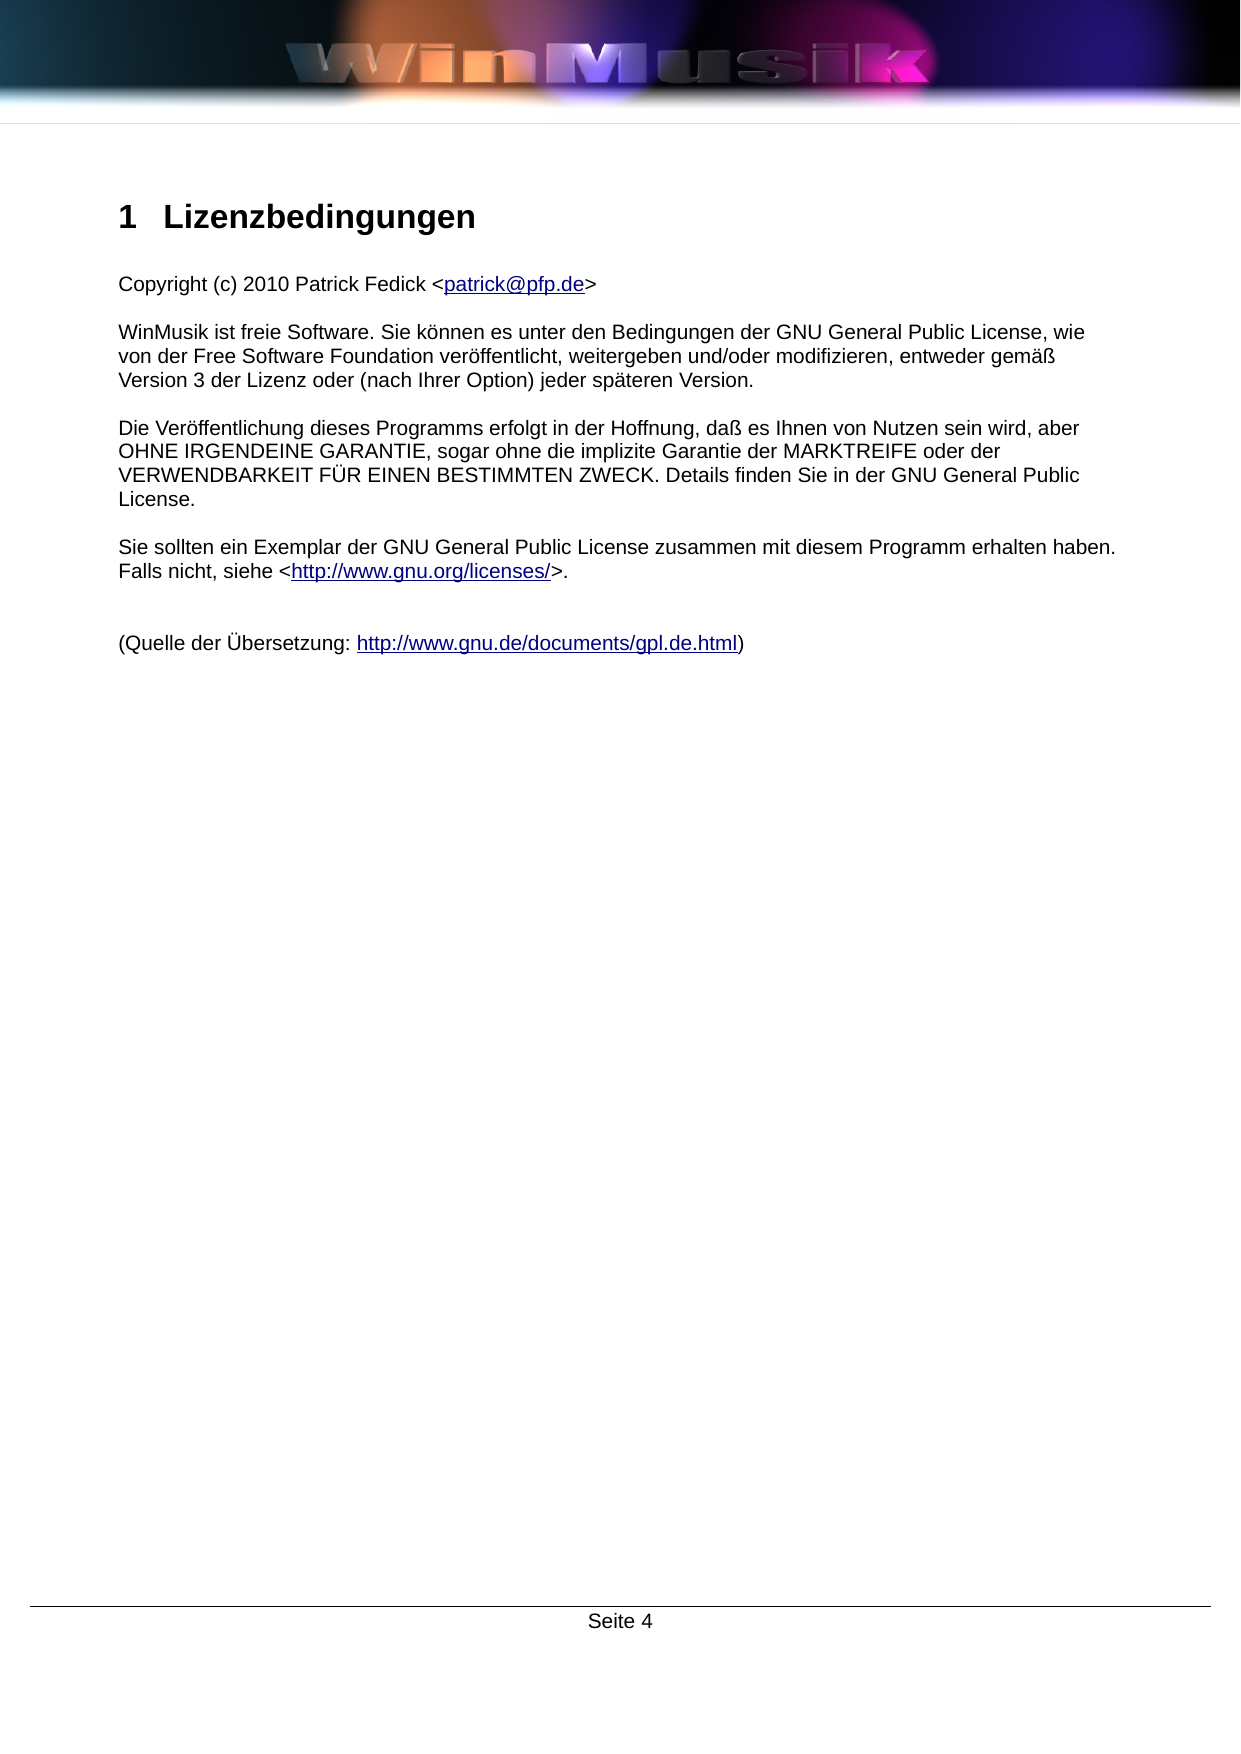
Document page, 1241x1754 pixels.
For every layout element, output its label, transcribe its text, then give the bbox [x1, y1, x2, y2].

text Copyright (c) 2010 Patrick Fedick <patrick@pfp.de> [118, 272, 1122, 296]
text (Quelle der Übersetzung: http://www.gnu.de/documents/gpl.de.html) [118, 631, 1122, 655]
subtitle Lizenzbedingungen [118, 197, 1122, 235]
text WinMusik ist freie Software. Sie können es unter den Bedingungen der GNU General Public License, wie von der Free Software Foundation veröffentlicht, weitergeben und/oder modifizieren, entweder gemäß Version 3 der Lizenz oder (nach Ihrer Option) jeder späteren Version. [118, 319, 1122, 391]
text Sie sollten ein Exemplar der GNU General Public License zusammen mit diesem Programm erhalten haben. Falls nicht, siehe <http://www.gnu.org/licenses/>. [118, 535, 1122, 583]
text Die Veröffentlichung dieses Programms erfolgt in der Hoffnung, daß es Ihnen von Nutzen sein wird, aber OHNE IRGENDEINE GARANTIE, sogar ohne die implizite Garantie der MARKTREIFE oder der VERWENDBARKEIT FÜR EINEN BESTIMMTEN ZWECK. Details finden Sie in der GNU General Public License. [118, 415, 1122, 511]
